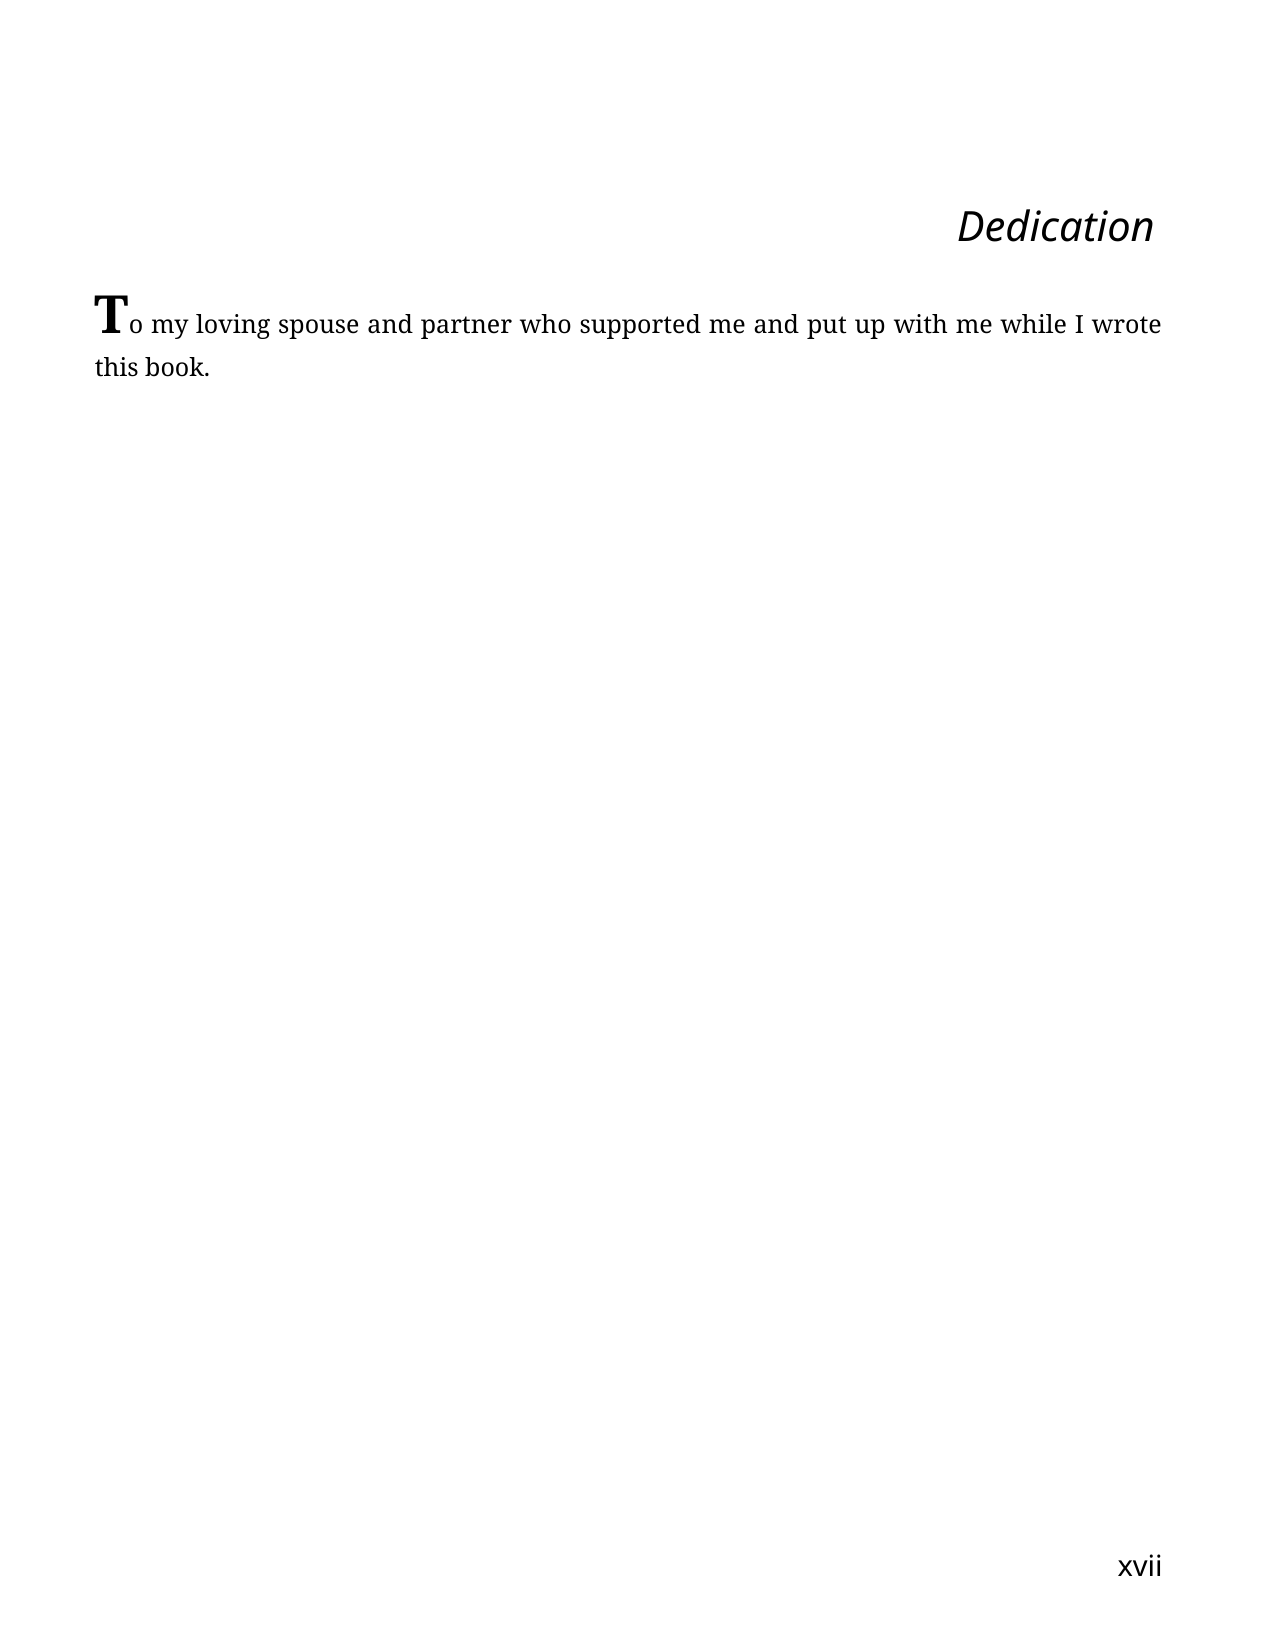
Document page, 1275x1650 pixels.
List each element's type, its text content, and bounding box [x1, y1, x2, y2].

text To my loving spouse and partner who supported me and put up with me while I wrote this book. [94, 278, 1162, 383]
subtitle Dedication [94, 194, 1162, 257]
